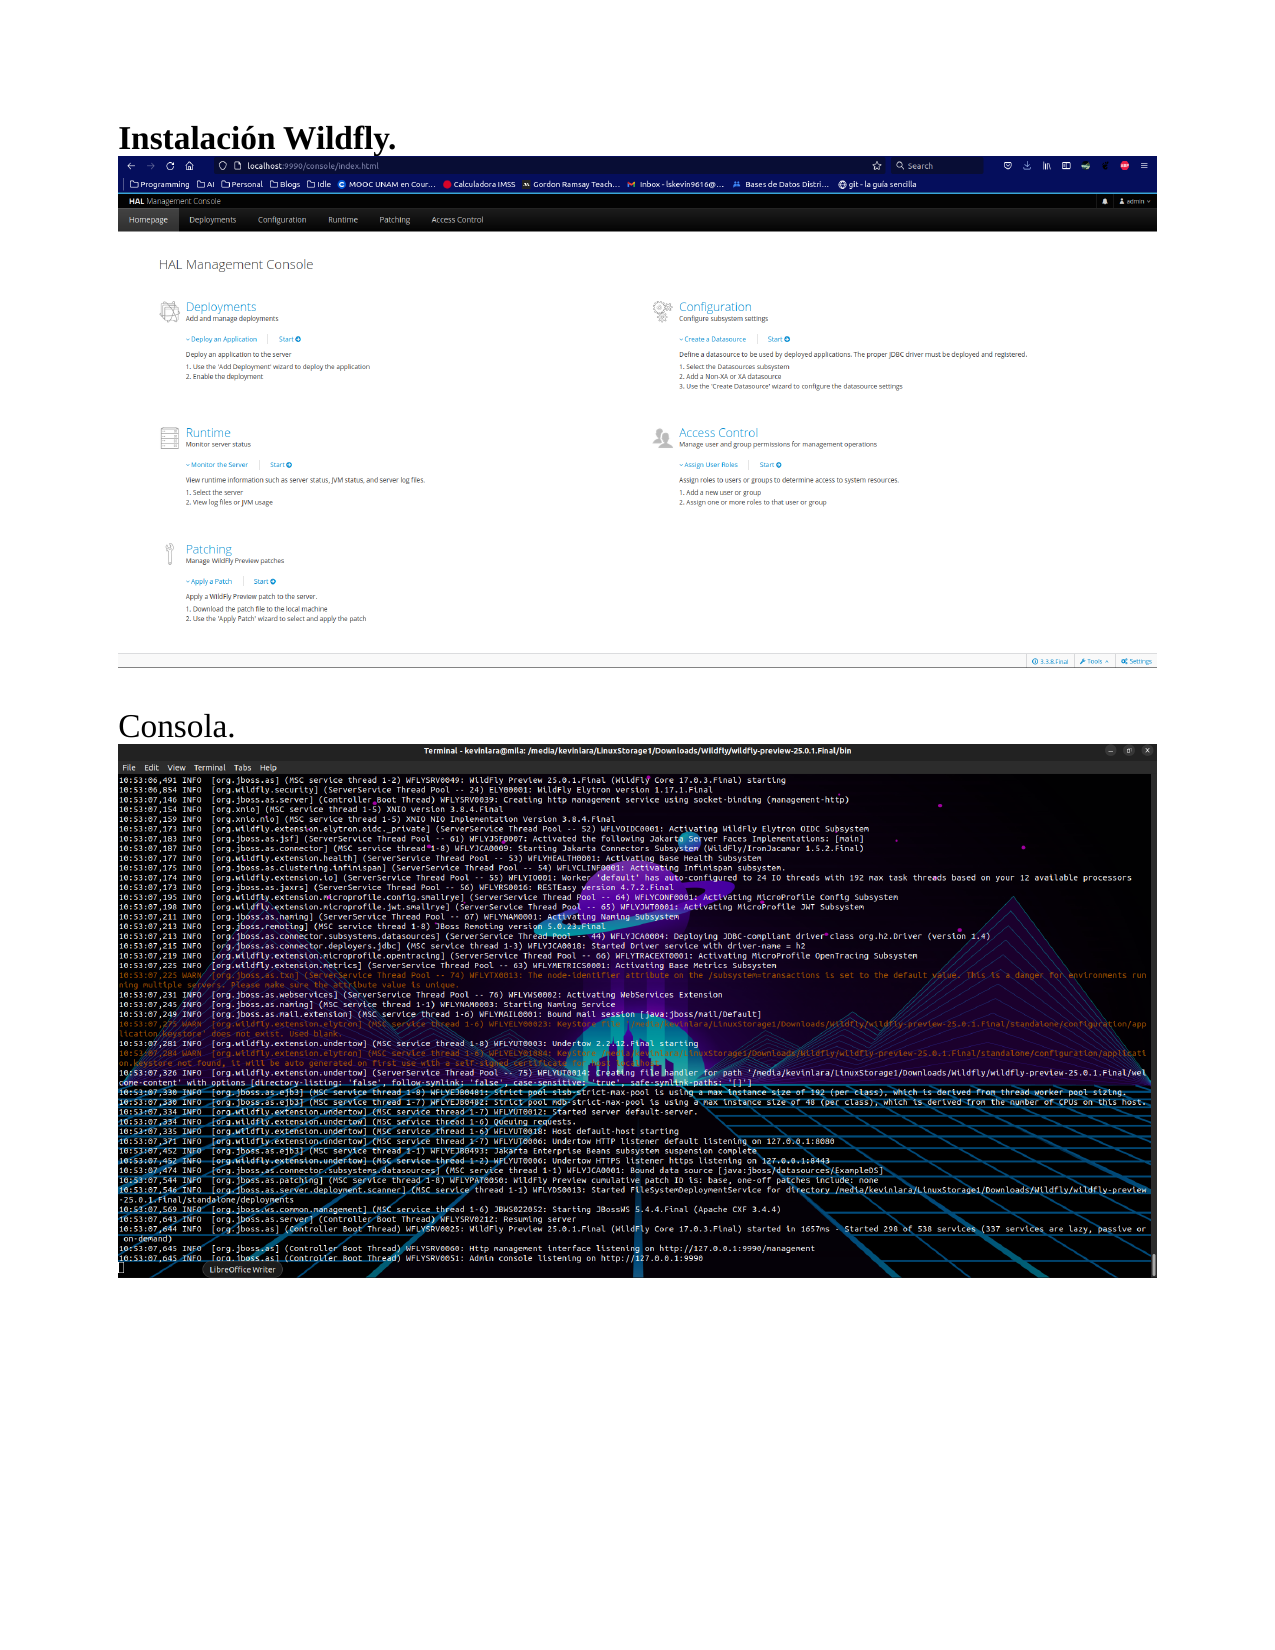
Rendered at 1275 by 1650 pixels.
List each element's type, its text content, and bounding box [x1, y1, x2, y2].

text Instalación Wildfly. [118, 118, 1157, 156]
picture [118, 744, 1157, 1278]
picture [118, 156, 1157, 668]
text Consola. [118, 706, 1157, 744]
